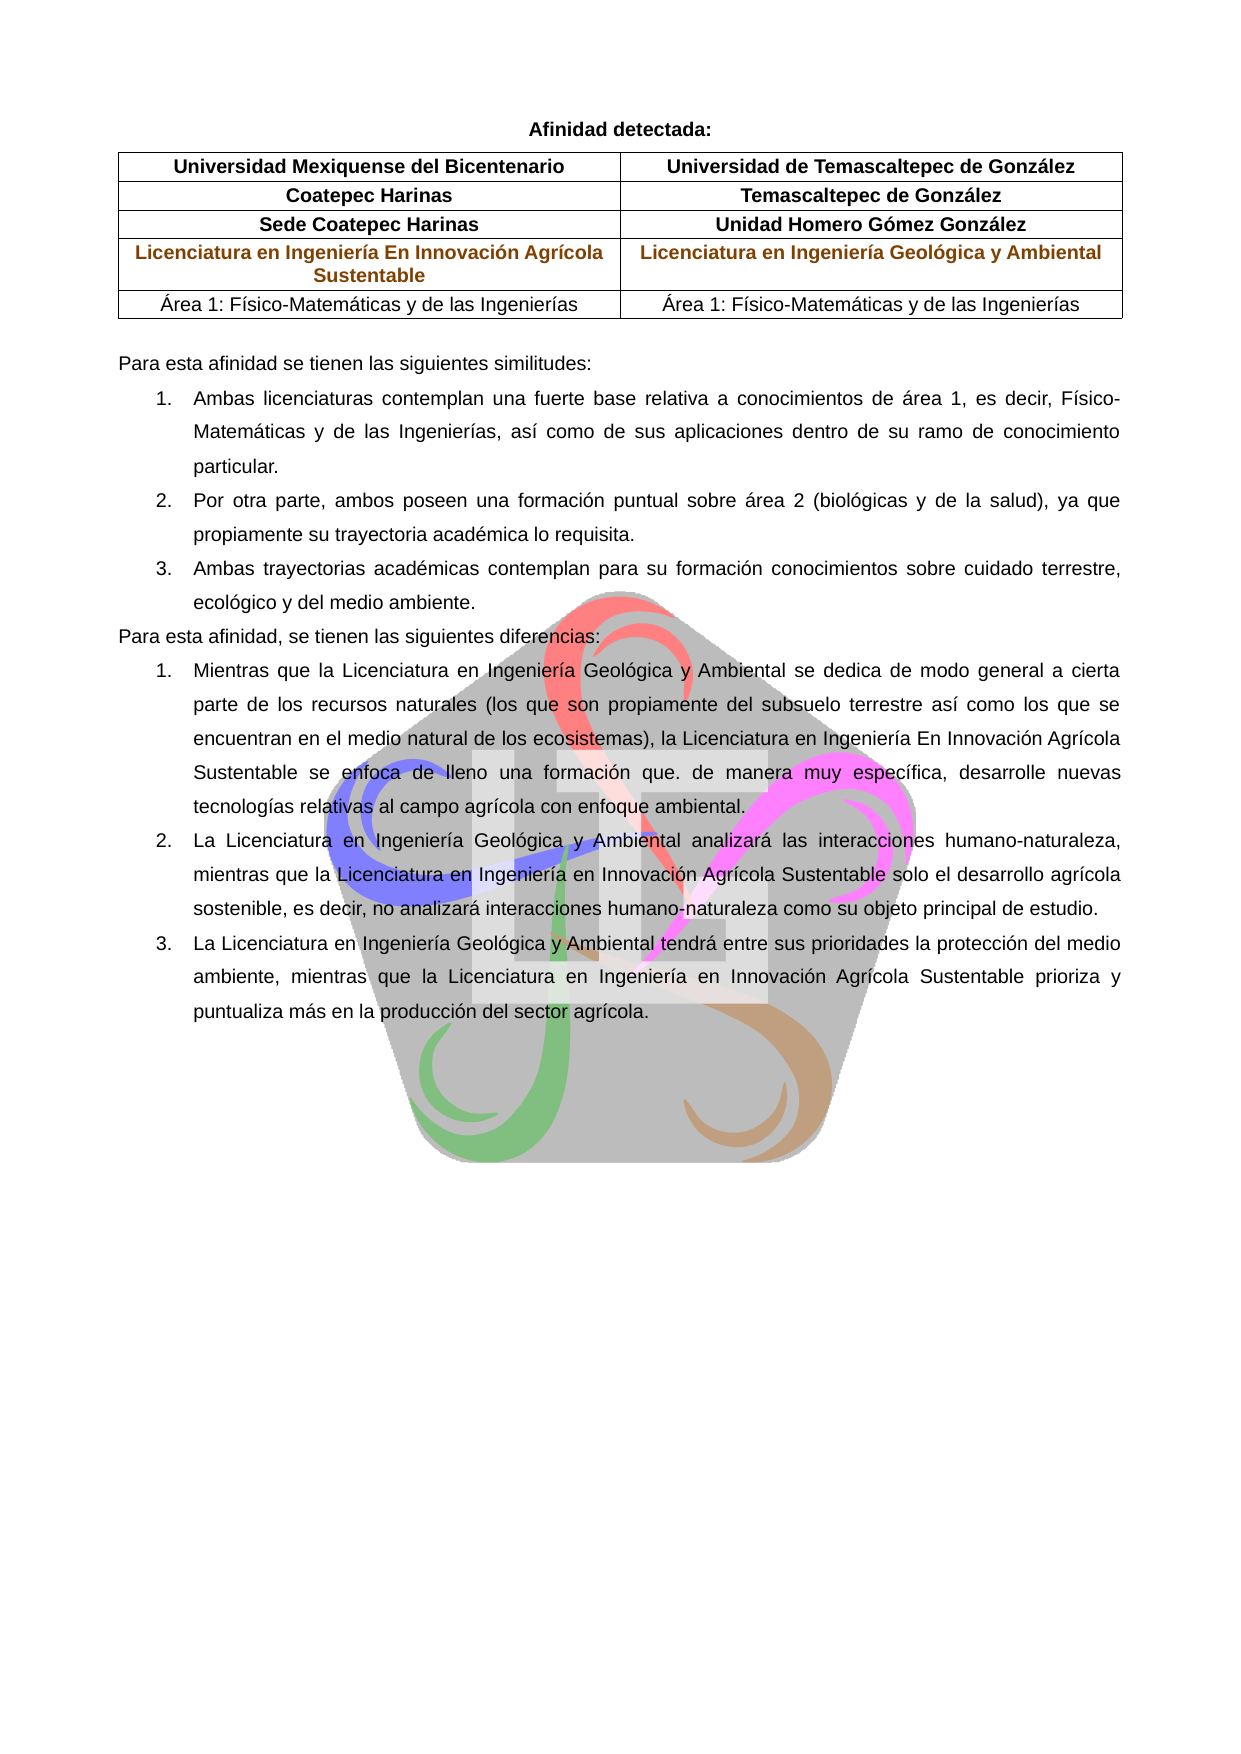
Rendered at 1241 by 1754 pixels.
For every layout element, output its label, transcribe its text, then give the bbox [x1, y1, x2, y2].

table_cell Área 1: Físico-Matemáticas y de las Ingenierías [119, 291, 620, 318]
table_cell Licenciatura en Ingeniería En Innovación Agrícola Sustentable [119, 239, 620, 289]
picture [324, 920, 916, 931]
list La Licenciatura en Ingeniería Geológica y Ambiental analizará las interacciones humano-naturaleza, mientras que la Licenciatura en Ingeniería en Innovación Agrícola Sustentable solo el desarrollo agrícola sostenible, es decir, no analizará interacciones humano-naturaleza como su objeto principal de estudio. [156, 829, 1122, 920]
text Para esta afinidad, se tienen las siguientes diferencias: [118, 625, 1122, 647]
list Por otra parte, ambos poseen una formación puntual sobre área 2 (biológicas y de la salud), ya que propiamente su trayectoria académica lo requisita. [156, 488, 1122, 545]
list Mientras que la Licenciatura en Ingeniería Geológica y Ambiental se dedica de modo general a cierta parte de los recursos naturales (los que son propiamente del subsuelo terrestre así como los que se encuentran en el medio natural de los ecosistemas), la Licenciatura en Ingeniería En Innovación Agrícola Sustentable se enfoca de lleno una formación que. de manera muy específica, desarrolle nuevas tecnologías relativas al campo agrícola con enfoque ambiental. [156, 659, 1122, 818]
table_cell Coatepec Harinas [119, 182, 620, 209]
picture [324, 647, 916, 659]
table_cell Unidad Homero Gómez González [621, 211, 1122, 238]
text Para esta afinidad se tienen las siguientes similitudes: [118, 352, 1122, 375]
list Ambas licenciaturas contemplan una fuerte base relativa a conocimientos de área 1, es decir, Físico-Matemáticas y de las Ingenierías, así como de sus aplicaciones dentro de su ramo de conocimiento particular. [156, 386, 1122, 477]
list Ambas trayectorias académicas contemplan para su formación conocimientos sobre cuidado terrestre, ecológico y del medio ambiente. [156, 557, 1122, 613]
picture [324, 818, 916, 829]
list La Licenciatura en Ingeniería Geológica y Ambiental tendrá entre sus prioridades la protección del medio ambiente, mientras que la Licenciatura en Ingeniería en Innovación Agrícola Sustentable prioriza y puntualiza más en la producción del sector agrícola. [156, 931, 1122, 1022]
table_cell Sede Coatepec Harinas [119, 211, 620, 238]
table_cell Área 1: Físico-Matemáticas y de las Ingenierías [621, 291, 1122, 318]
picture [324, 1022, 916, 1173]
table_cell Temascaltepec de González [621, 182, 1122, 209]
table_header Universidad de Temascaltepec de González [621, 153, 1122, 181]
table_header Universidad Mexiquense del Bicentenario [119, 153, 620, 181]
picture [324, 613, 916, 625]
table_cell Licenciatura en Ingeniería Geológica y Ambiental [621, 239, 1122, 289]
text Afinidad detectada: [118, 118, 1122, 141]
